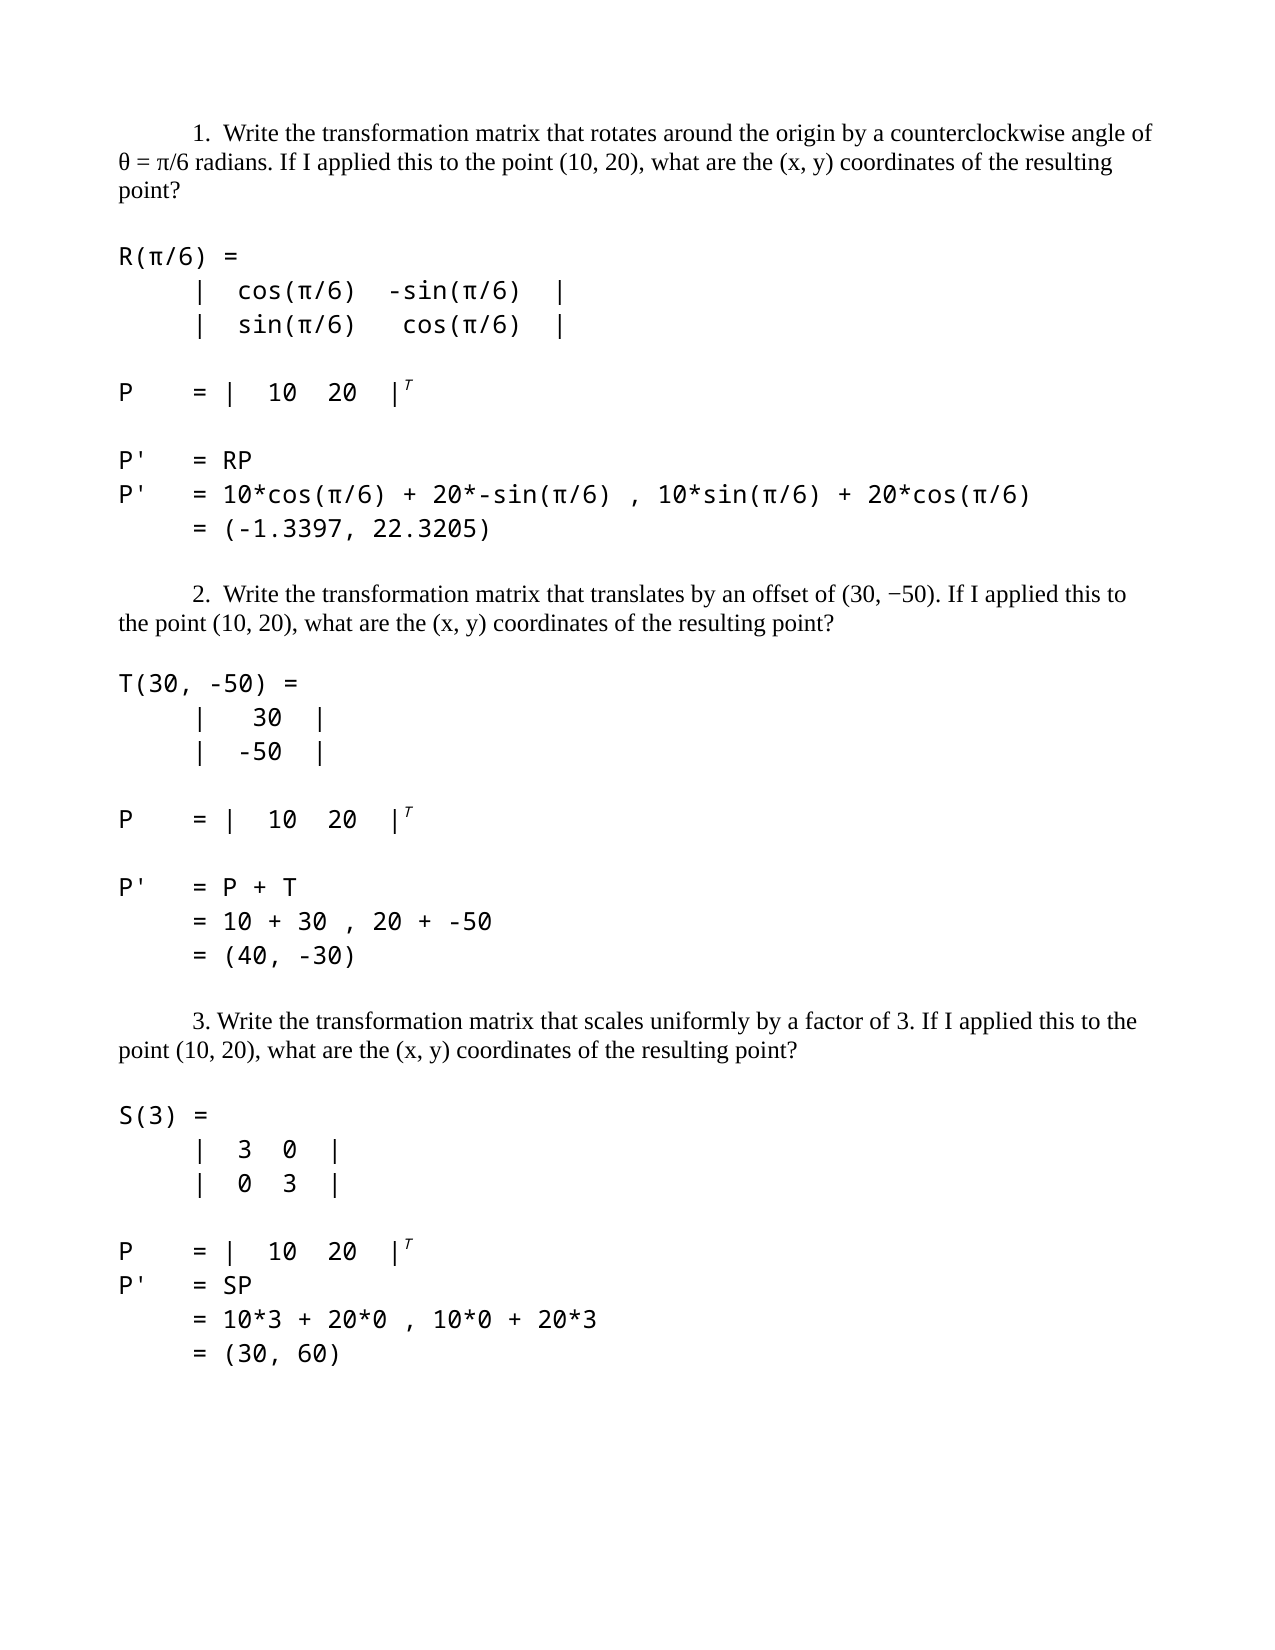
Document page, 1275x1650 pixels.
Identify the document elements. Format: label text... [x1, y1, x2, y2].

text 3. Write the transformation matrix that scales uniformly by a factor of 3. If I applied this to the point (10, 20), what are the (x, y) coordinates of the resulting point? [118, 1006, 1157, 1063]
text 1. Write the transformation matrix that rotates around the origin by a counterclockwise angle of θ = π/6 radians. If I applied this to the point (10, 20), what are the (x, y) coordinates of the resulting point? [118, 118, 1157, 204]
text P = | 10 20 |T [118, 802, 1157, 836]
text | 0 3 | [118, 1166, 1157, 1200]
text 2. Write the transformation matrix that translates by an offset of (30, −50). If I applied this to the point (10, 20), what are the (x, y) coordinates of the resulting point? [118, 579, 1157, 637]
text P' = RP [118, 443, 1157, 477]
text = 10 + 30 , 20 + -50 [118, 904, 1157, 938]
text P' = P + T [118, 870, 1157, 904]
text P' = SP [118, 1268, 1157, 1302]
text | cos(π/6) -sin(π/6) | [118, 272, 1157, 307]
text = (-1.3397, 22.3205) [118, 511, 1157, 545]
text = 10*3 + 20*0 , 10*0 + 20*3 [118, 1302, 1157, 1336]
text | sin(π/6) cos(π/6) | [118, 307, 1157, 341]
text T(30, -50) = [118, 665, 1157, 699]
text = (40, -30) [118, 938, 1157, 972]
text P = | 10 20 |T [118, 1234, 1157, 1268]
text | -50 | [118, 733, 1157, 767]
text R(π/6) = [118, 238, 1157, 272]
text P = | 10 20 |T [118, 375, 1157, 409]
text S(3) = [118, 1097, 1157, 1132]
text | 3 0 | [118, 1132, 1157, 1166]
text P' = 10*cos(π/6) + 20*-sin(π/6) , 10*sin(π/6) + 20*cos(π/6) [118, 477, 1157, 511]
text | 30 | [118, 699, 1157, 733]
text = (30, 60) [118, 1336, 1157, 1370]
